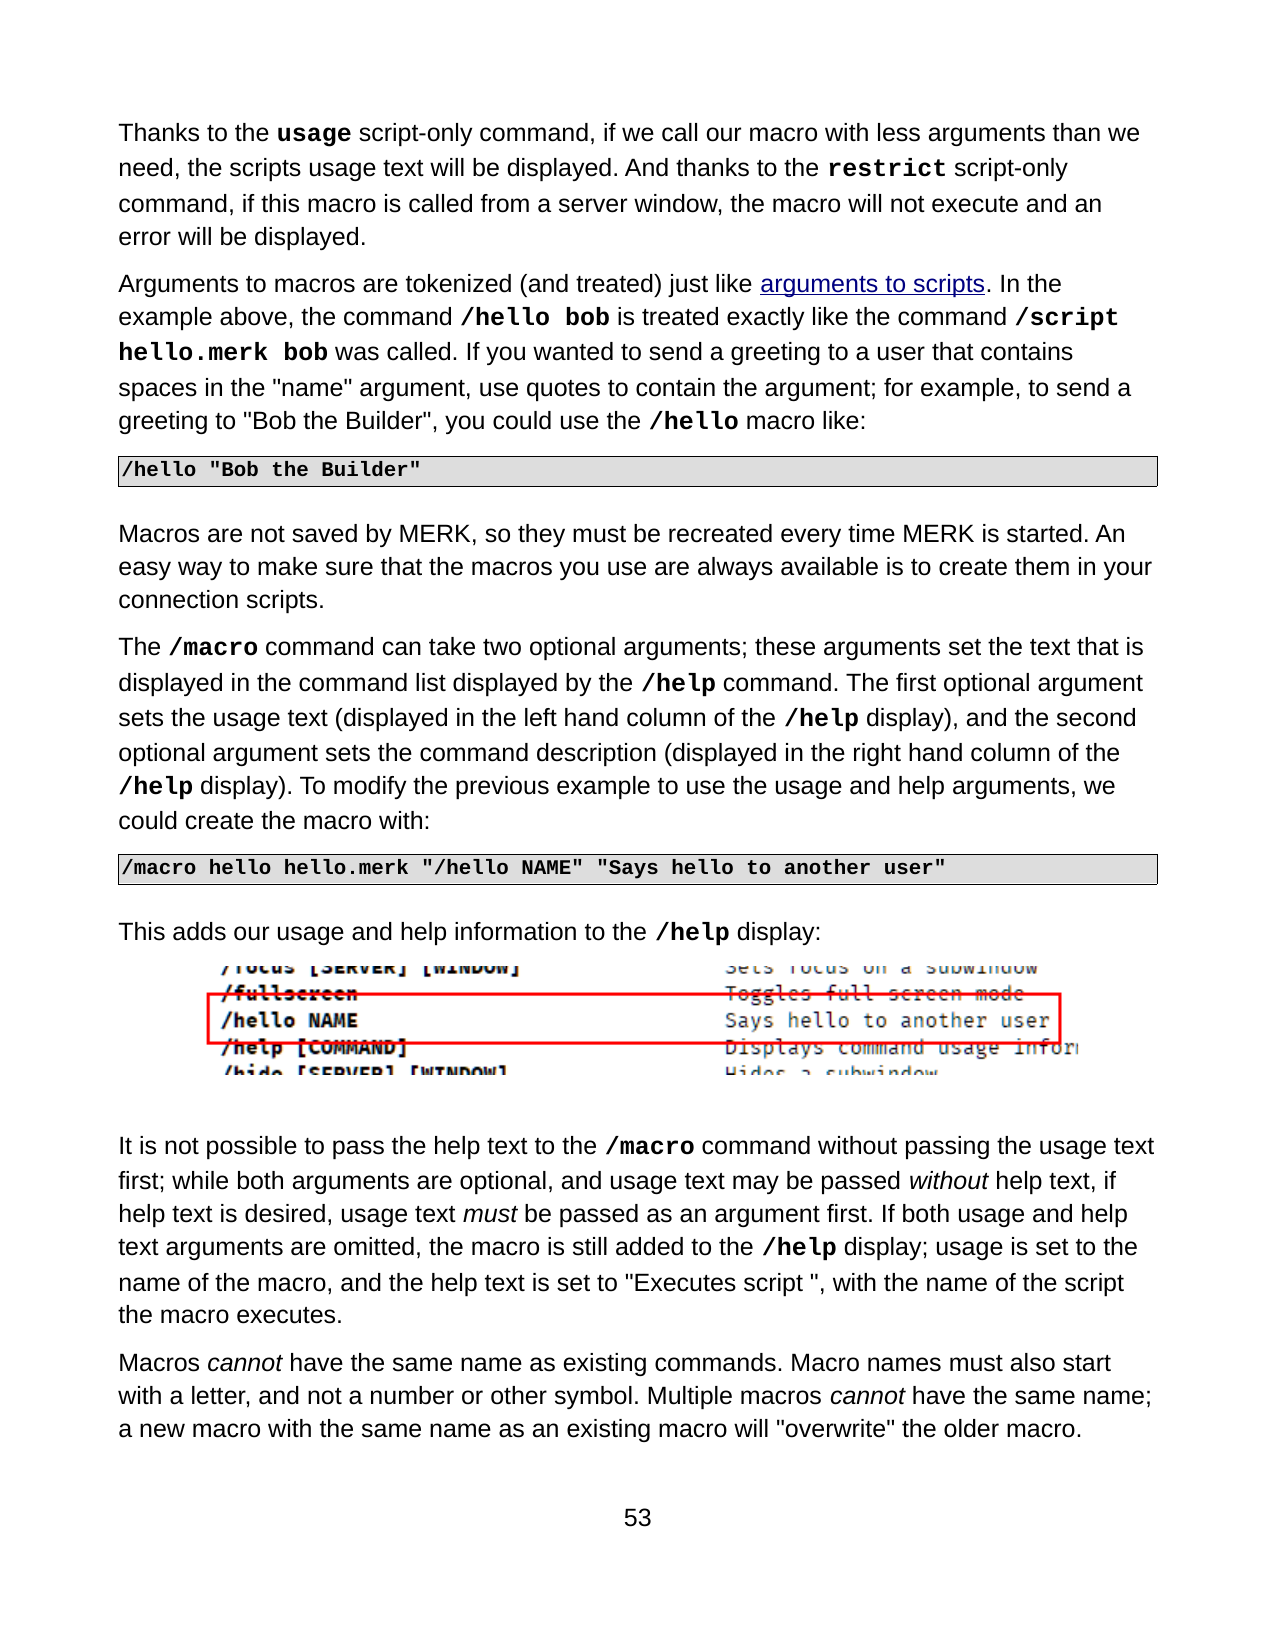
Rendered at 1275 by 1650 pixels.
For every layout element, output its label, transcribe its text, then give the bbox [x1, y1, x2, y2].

text The /macro command can take two optional arguments; these arguments set the text that is displayed in the command list displayed by the /help command. The first optional argument sets the usage text (displayed in the left hand column of the /help display), and the second optional argument sets the command description (displayed in the right hand column of the /help display). To modify the previous example to use the usage and help arguments, we could create the macro with: [118, 632, 1157, 835]
text This adds our usage and help information to the /help display: [118, 885, 1157, 948]
text Macros cannot have the same name as existing commands. Macro names must also start with a letter, and not a number or other symbol. Multiple macros cannot have the same name; a new macro with the same name as an existing macro will "overwrite" the older macro. [118, 1348, 1157, 1443]
text Thanks to the usage script-only command, if we call our macro with less arguments than we need, the scripts usage text will be displayed. And thanks to the restrict script-only command, if this macro is called from a server window, the macro will not execute and an error will be displayed. [118, 118, 1157, 250]
picture [196, 966, 1079, 1075]
text Arguments to macros are tokenized (and treated) just like arguments to scripts. In the example above, the command /hello bob is treated exactly like the command /script hello.merk bob was called. If you wanted to send a greeting to a user that contains spaces in the "name" argument, use quotes to contain the argument; for example, to send a greeting to "Bob the Builder", you could use the /hello macro like: [118, 269, 1157, 437]
table_header /hello "Bob the Builder" [119, 457, 1157, 486]
table_header /macro hello hello.merk "/hello NAME" "Says hello to another user" [119, 855, 1157, 883]
text Macros are not saved by MERK, so they must be recreated every time MERK is started. An easy way to make sure that the macros you use are always available is to create them in your connection scripts. [118, 487, 1157, 613]
text It is not possible to pass the help text to the /macro command without passing the usage text first; while both arguments are optional, and usage text may be passed without help text, if help text is desired, usage text must be passed as an argument first. If both usage and help text arguments are omitted, the macro is still added to the /help display; usage is set to the name of the macro, and the help text is set to "Executes script ", with the name of the script the macro executes. [118, 967, 1157, 1329]
